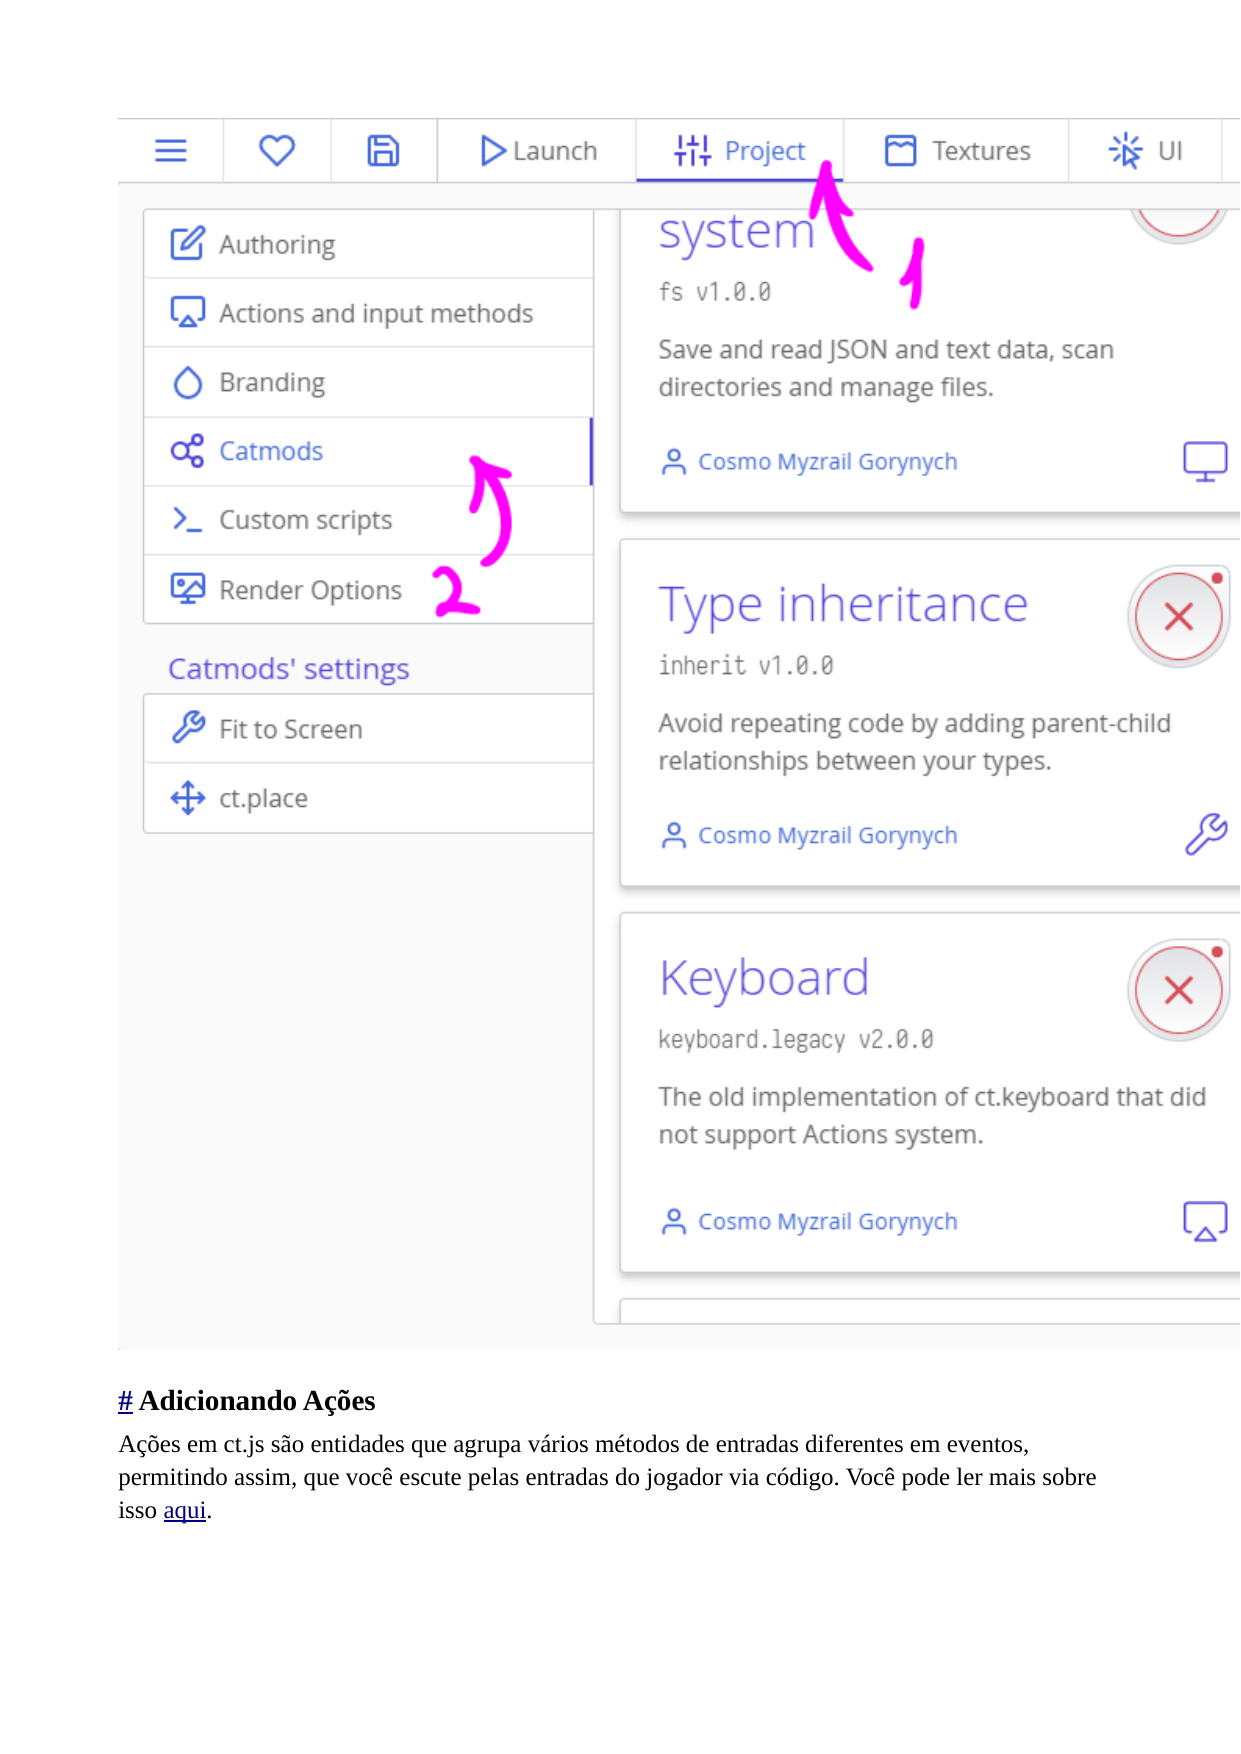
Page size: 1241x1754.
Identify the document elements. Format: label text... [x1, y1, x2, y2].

picture [118, 118, 1241, 1350]
text Ações em ct.js são entidades que agrupa vários métodos de entradas diferentes em eventos, permitindo assim, que você escute pelas entradas do jogador via código. Você pode ler mais sobre isso aqui. [118, 1429, 1122, 1524]
subtitle # Adicionando Ações [118, 1383, 1122, 1417]
